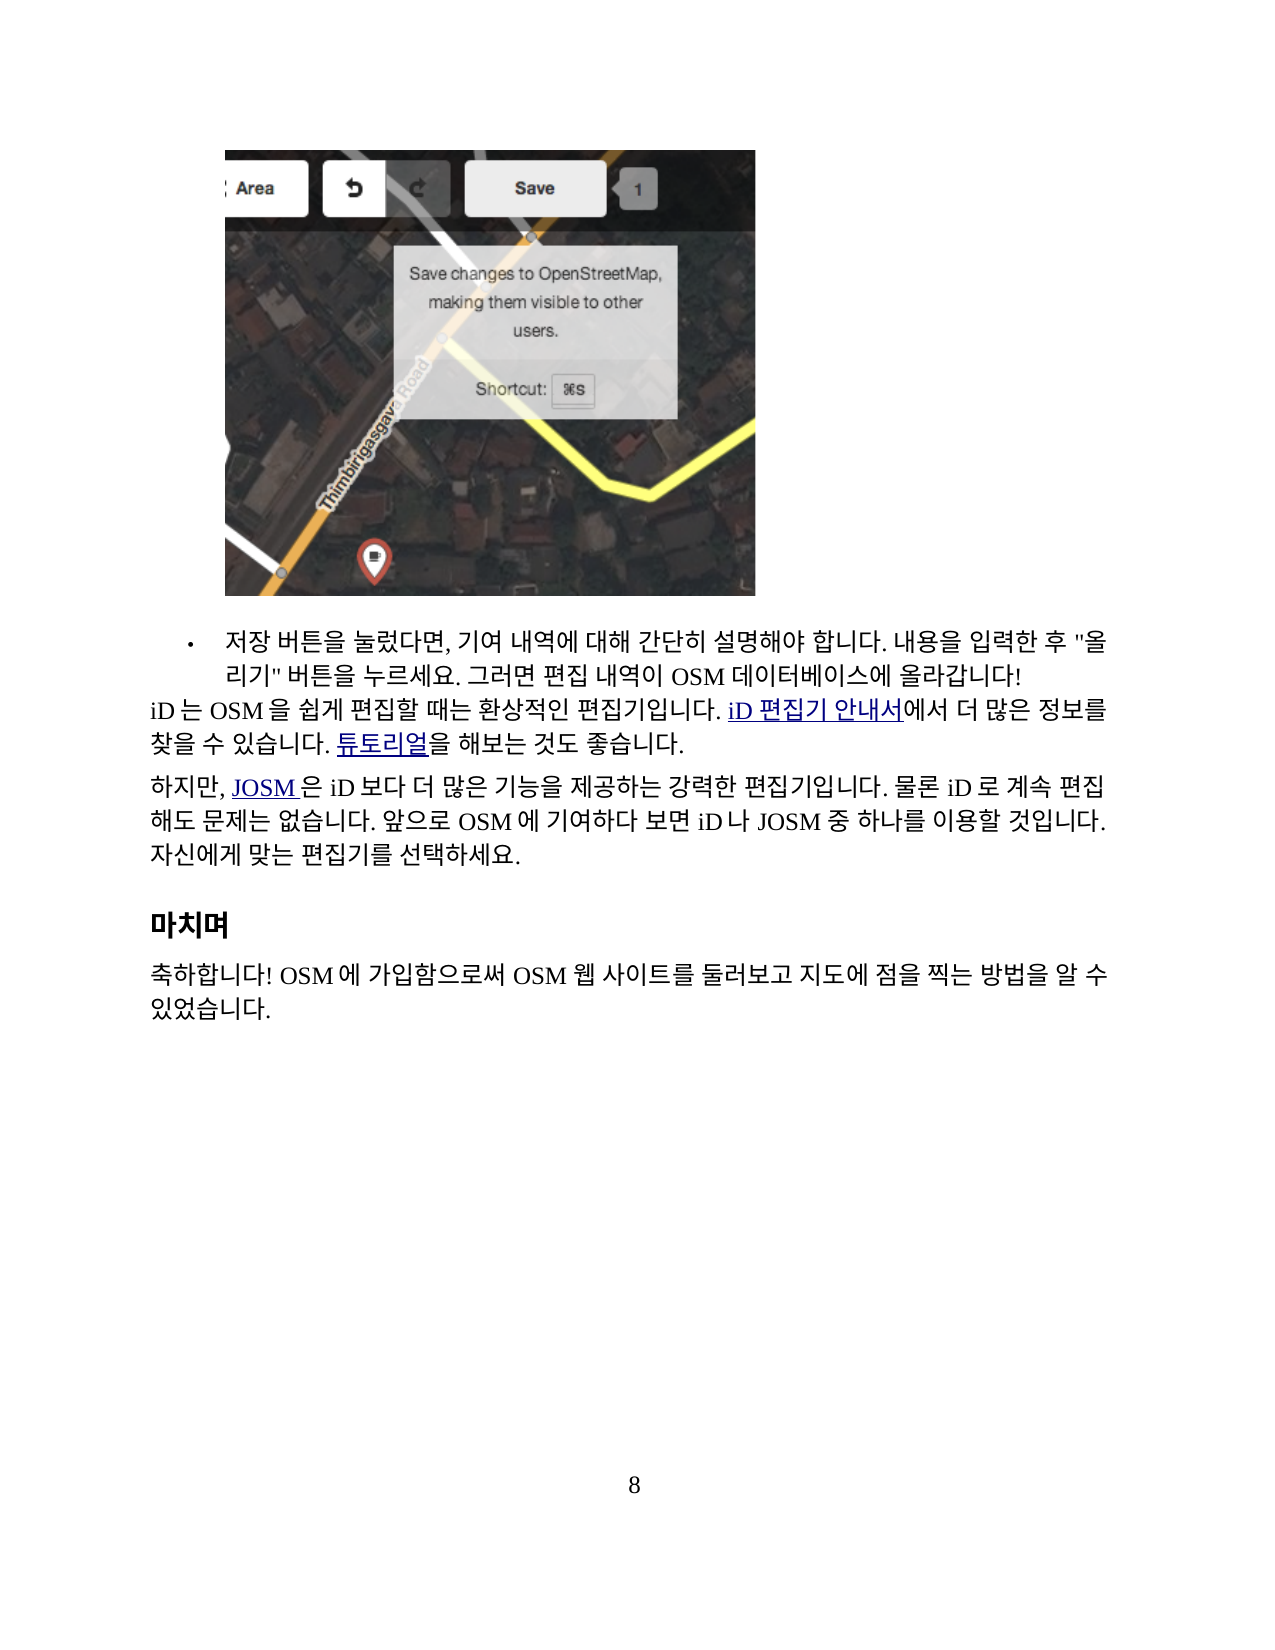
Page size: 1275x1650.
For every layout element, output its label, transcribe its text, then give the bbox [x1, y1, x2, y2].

subtitle 마치며 [150, 906, 1125, 945]
picture [225, 150, 756, 596]
list 저장 버튼을 눌렀다면, 기여 내역에 대해 간단히 설명해야 합니다. 내용을 입력한 후 "올리기" 버튼을 누르세요. 그러면 편집 내역이 OSM 데이터베이스에 올라갑니다! [187, 624, 1125, 692]
text 축하합니다! OSM에 가입함으로써 OSM 웹 사이트를 둘러보고 지도에 점을 찍는 방법을 알 수 있었습니다. [150, 958, 1125, 1026]
text iD는 OSM을 쉽게 편집할 때는 환상적인 편집기입니다. iD 편집기 안내서에서 더 많은 정보를 찾을 수 있습니다. 튜토리얼을 해보는 것도 좋습니다. [150, 692, 1125, 760]
text 하지만, JOSM은 iD보다 더 많은 기능을 제공하는 강력한 편집기입니다. 물론 iD로 계속 편집해도 문제는 없습니다. 앞으로 OSM에 기여하다 보면 iD나 JOSM 중 하나를 이용할 것입니다. 자신에게 맞는 편집기를 선택하세요. [150, 769, 1125, 872]
